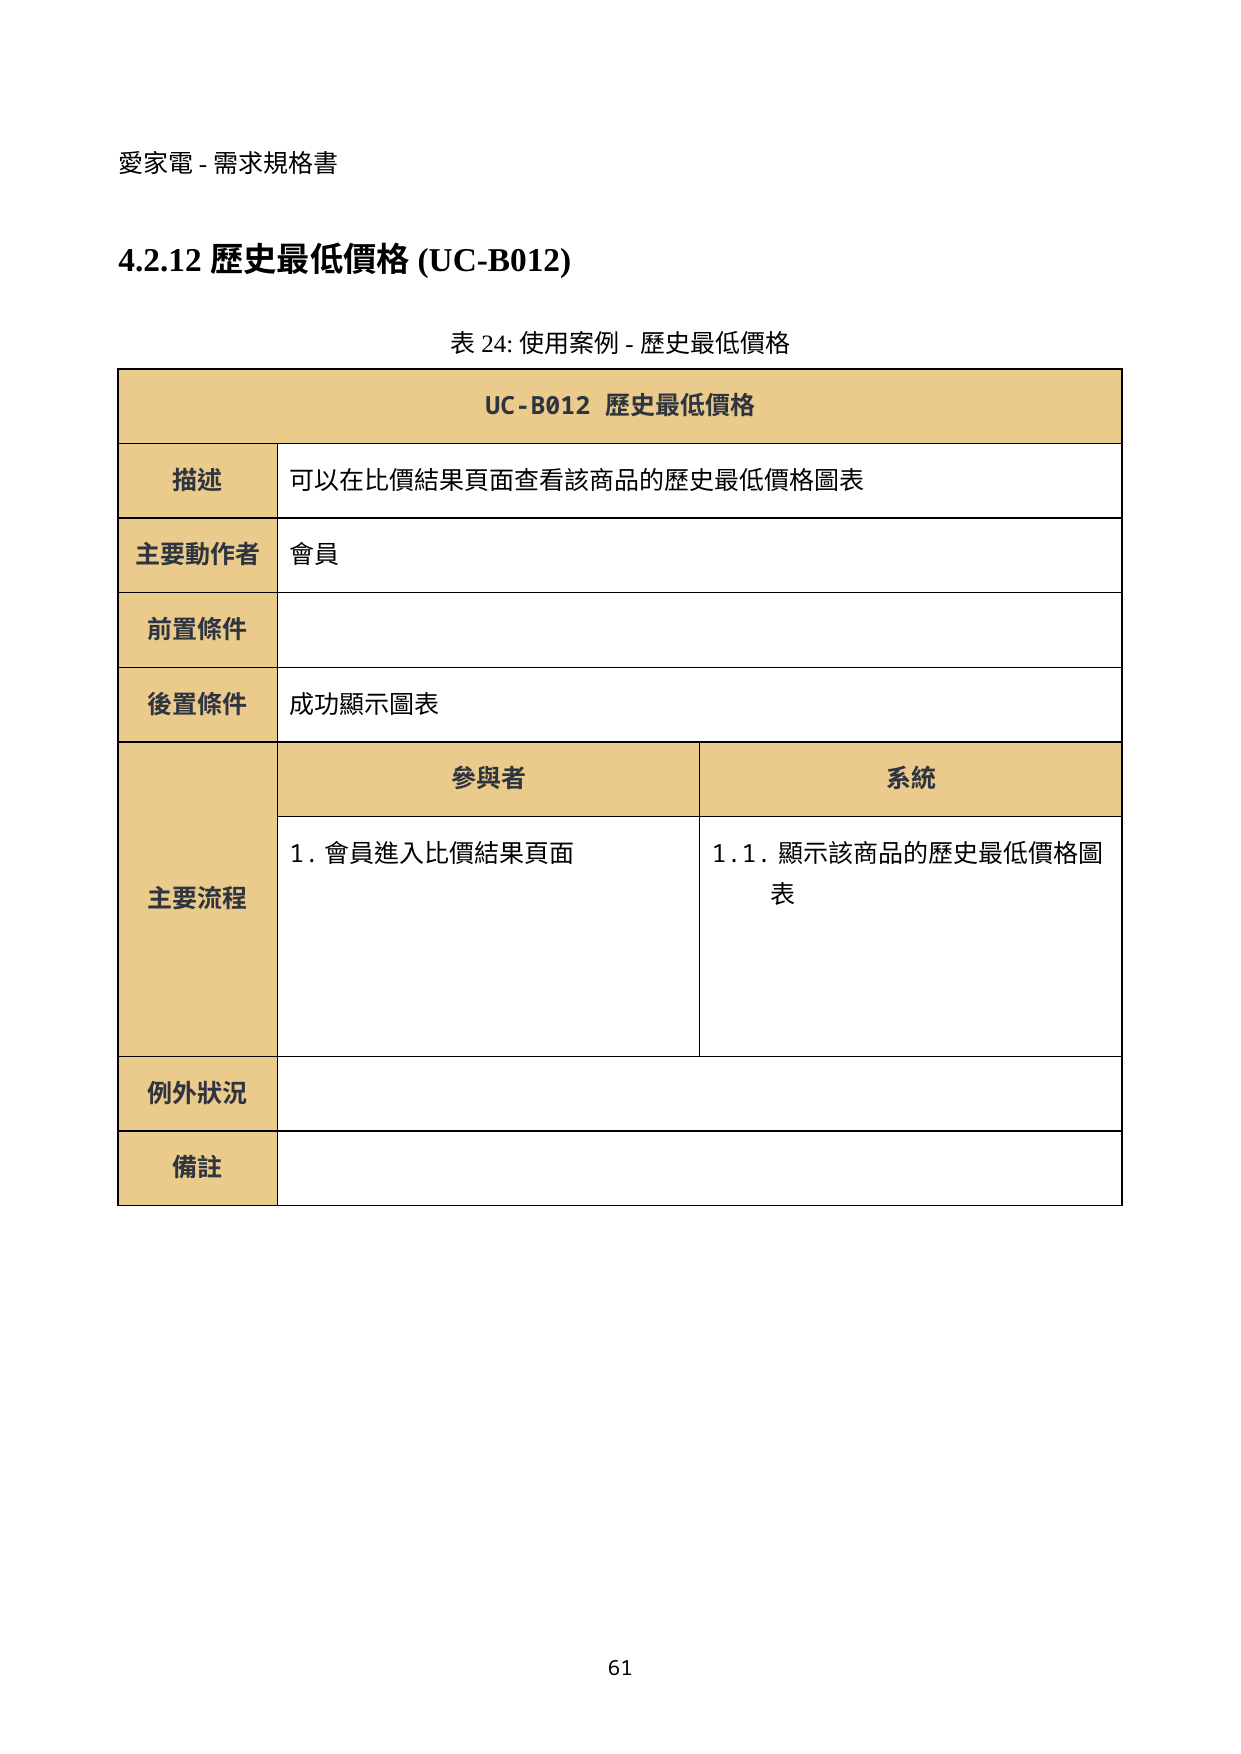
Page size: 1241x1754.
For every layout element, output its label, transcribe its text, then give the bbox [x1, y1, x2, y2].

table_cell 會員 [278, 519, 1121, 592]
table_cell 參與者 [278, 743, 699, 816]
table_cell 例外狀況 [119, 1057, 277, 1130]
table_cell [278, 1132, 1121, 1205]
table_cell 後置條件 [119, 668, 277, 741]
table_cell 系統 [700, 743, 1121, 816]
table_header UC-B012 歷史最低價格 [119, 370, 1121, 443]
table_cell 前置條件 [119, 593, 277, 666]
table_cell 描述 [119, 444, 277, 517]
table_cell 可以在比價結果頁面查看該商品的歷史最低價格圖表 [278, 444, 1121, 517]
table_cell [278, 593, 1121, 666]
table_cell 會員進入比價結果頁面 [278, 817, 699, 1056]
subtitle 4.2.12 歷史最低價格 (UC-B012) [118, 232, 1122, 281]
text 表 24: 使用案例 - 歷史最低價格 [118, 323, 1122, 359]
table_cell 主要動作者 [119, 519, 277, 592]
table_cell 顯示該商品的歷史最低價格圖表 [700, 817, 1121, 1056]
table_cell 備註 [119, 1132, 277, 1205]
table_cell 成功顯示圖表 [278, 668, 1121, 741]
table_cell 主要流程 [119, 743, 277, 1056]
table_cell [278, 1057, 1121, 1130]
